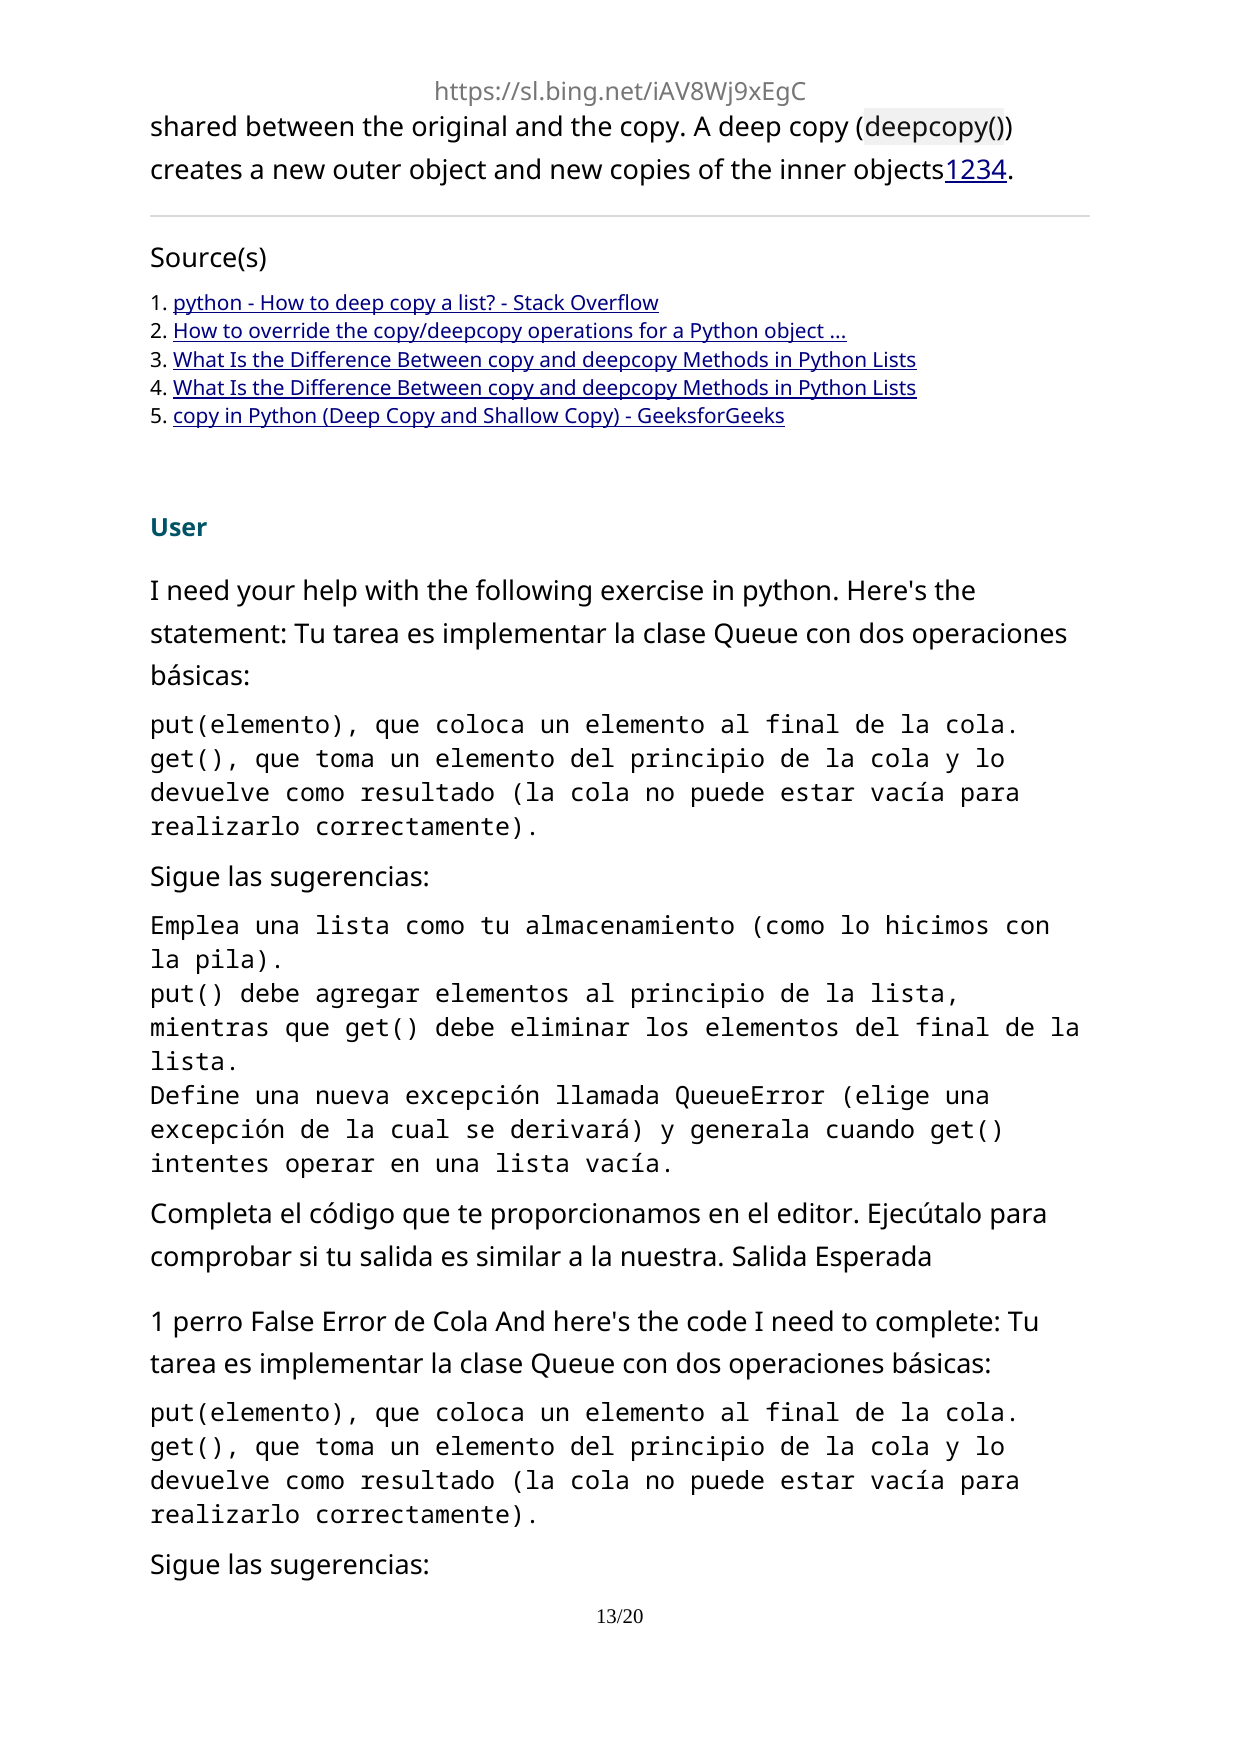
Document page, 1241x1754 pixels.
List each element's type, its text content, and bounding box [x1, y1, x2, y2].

text put(elemento), que coloca un elemento al final de la cola. [150, 706, 1090, 740]
text Sigue las sugerencias: [150, 858, 1090, 894]
text 4. What Is the Difference Between copy and deepcopy Methods in Python Lists [150, 373, 1090, 402]
text 1 perro False Error de Cola And here's the code I need to complete: Tu tarea es implementar la clase Queue con dos operaciones básicas: [150, 1302, 1090, 1382]
text Emplea una lista como tu almacenamiento (como lo hicimos con la pila). [150, 907, 1090, 976]
text Define una nueva excepción llamada QueueError (elige una excepción de la cual se derivará) y generala cuando get() intentes operar en una lista vacía. [150, 1078, 1090, 1180]
text 5. copy in Python (Deep Copy and Shallow Copy) - GeeksforGeeks [150, 402, 1090, 430]
text 1. python - How to deep copy a list? - Stack Overflow [150, 288, 1090, 316]
text Completa el código que te proporcionamos en el editor. Ejecútalo para comprobar si tu salida es similar a la nuestra. Salida Esperada [150, 1195, 1090, 1274]
text Source(s) [150, 217, 1090, 275]
text put(elemento), que coloca un elemento al final de la cola. [150, 1394, 1090, 1429]
text I need your help with the following exercise in python. Here's the statement: Tu tarea es implementar la clase Queue con dos operaciones básicas: [150, 572, 1090, 693]
text shared between the original and the copy. A deep copy (deepcopy()) creates a new outer object and new copies of the inner objects1234. [150, 108, 1090, 187]
text put() debe agregar elementos al principio de la lista, mientras que get() debe eliminar los elementos del final de la lista. [150, 976, 1090, 1078]
text 2. How to override the copy/deepcopy operations for a Python object ... [150, 316, 1090, 345]
text get(), que toma un elemento del principio de la cola y lo devuelve como resultado (la cola no puede estar vacía para realizarlo correctamente). [150, 740, 1090, 843]
text 3. What Is the Difference Between copy and deepcopy Methods in Python Lists [150, 345, 1090, 373]
subtitle User [150, 510, 1090, 544]
text Sigue las sugerencias: [150, 1546, 1090, 1583]
text get(), que toma un elemento del principio de la cola y lo devuelve como resultado (la cola no puede estar vacía para realizarlo correctamente). [150, 1429, 1090, 1531]
